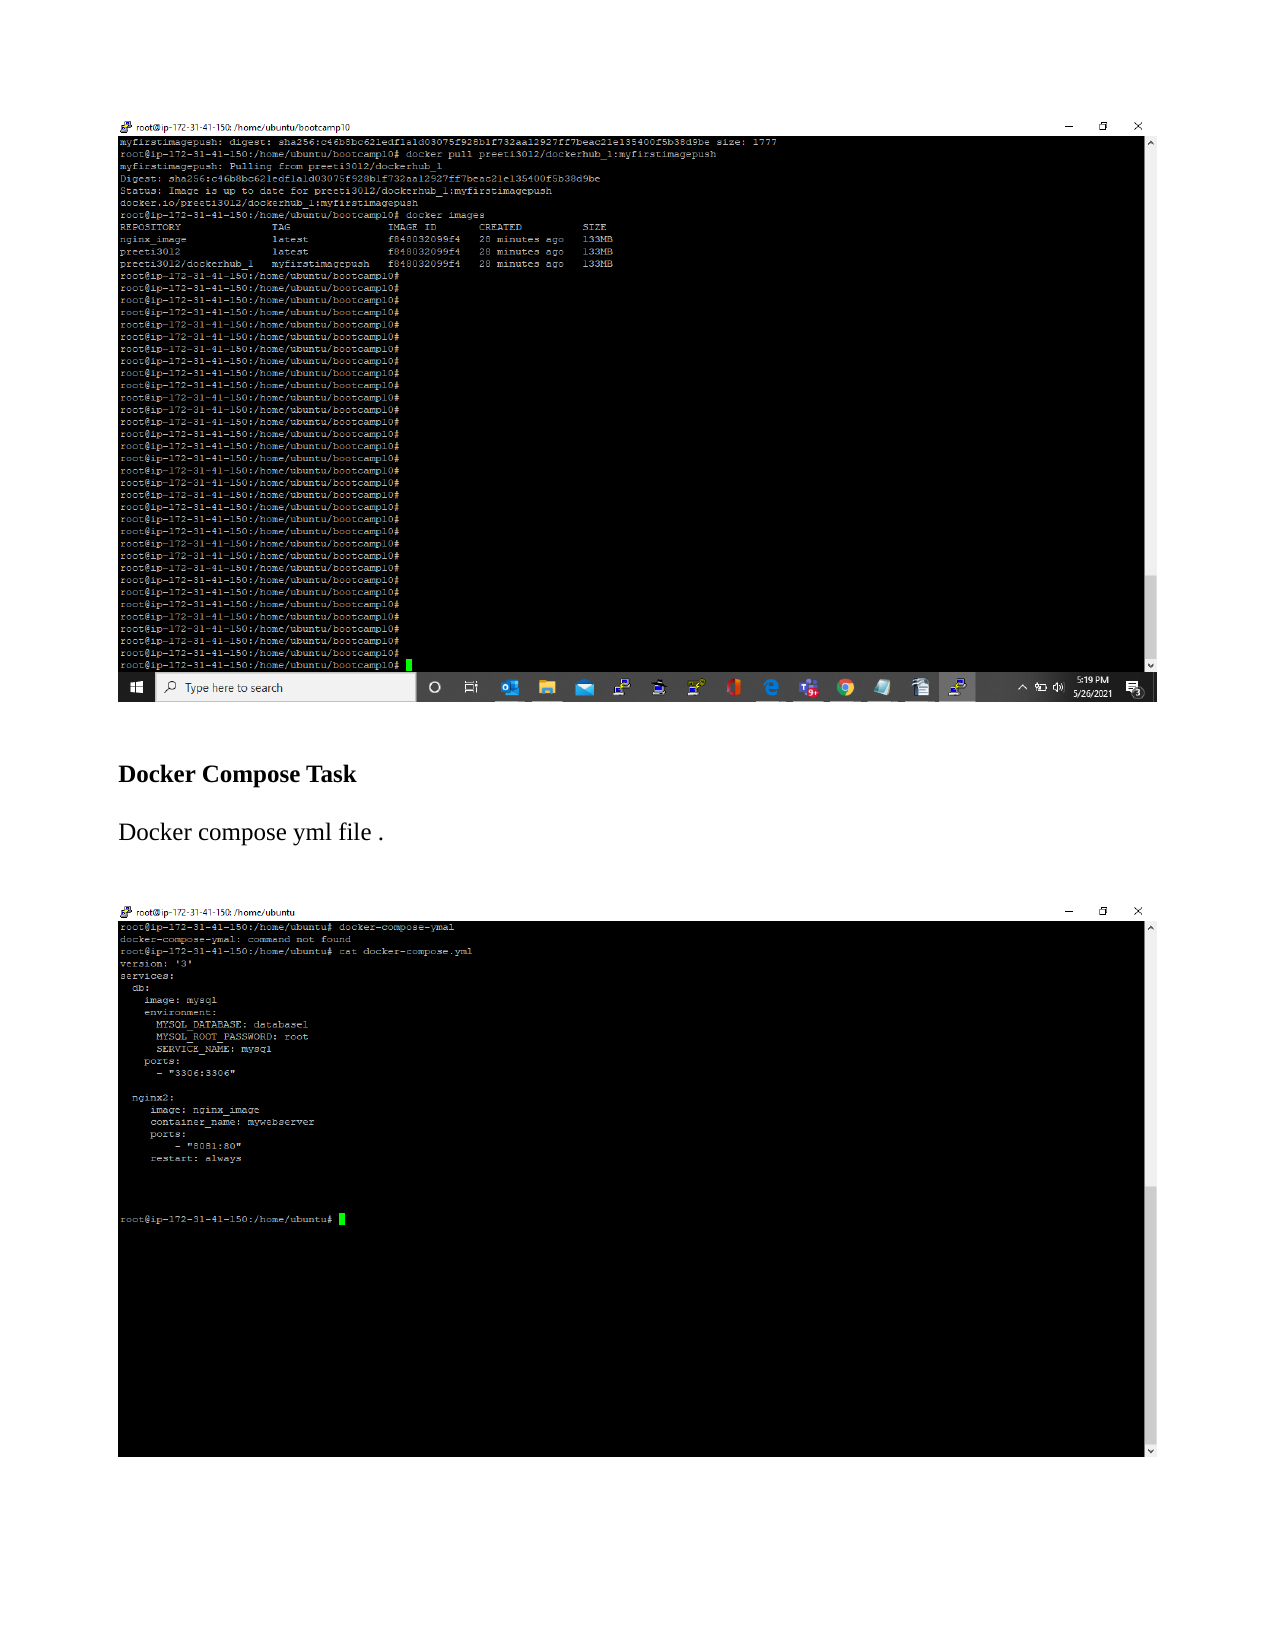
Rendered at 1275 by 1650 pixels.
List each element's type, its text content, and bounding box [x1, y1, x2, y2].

picture [118, 903, 1157, 1457]
picture [118, 118, 1157, 702]
text Docker compose yml file . [118, 817, 1157, 846]
text Docker Compose Task [118, 759, 1157, 788]
